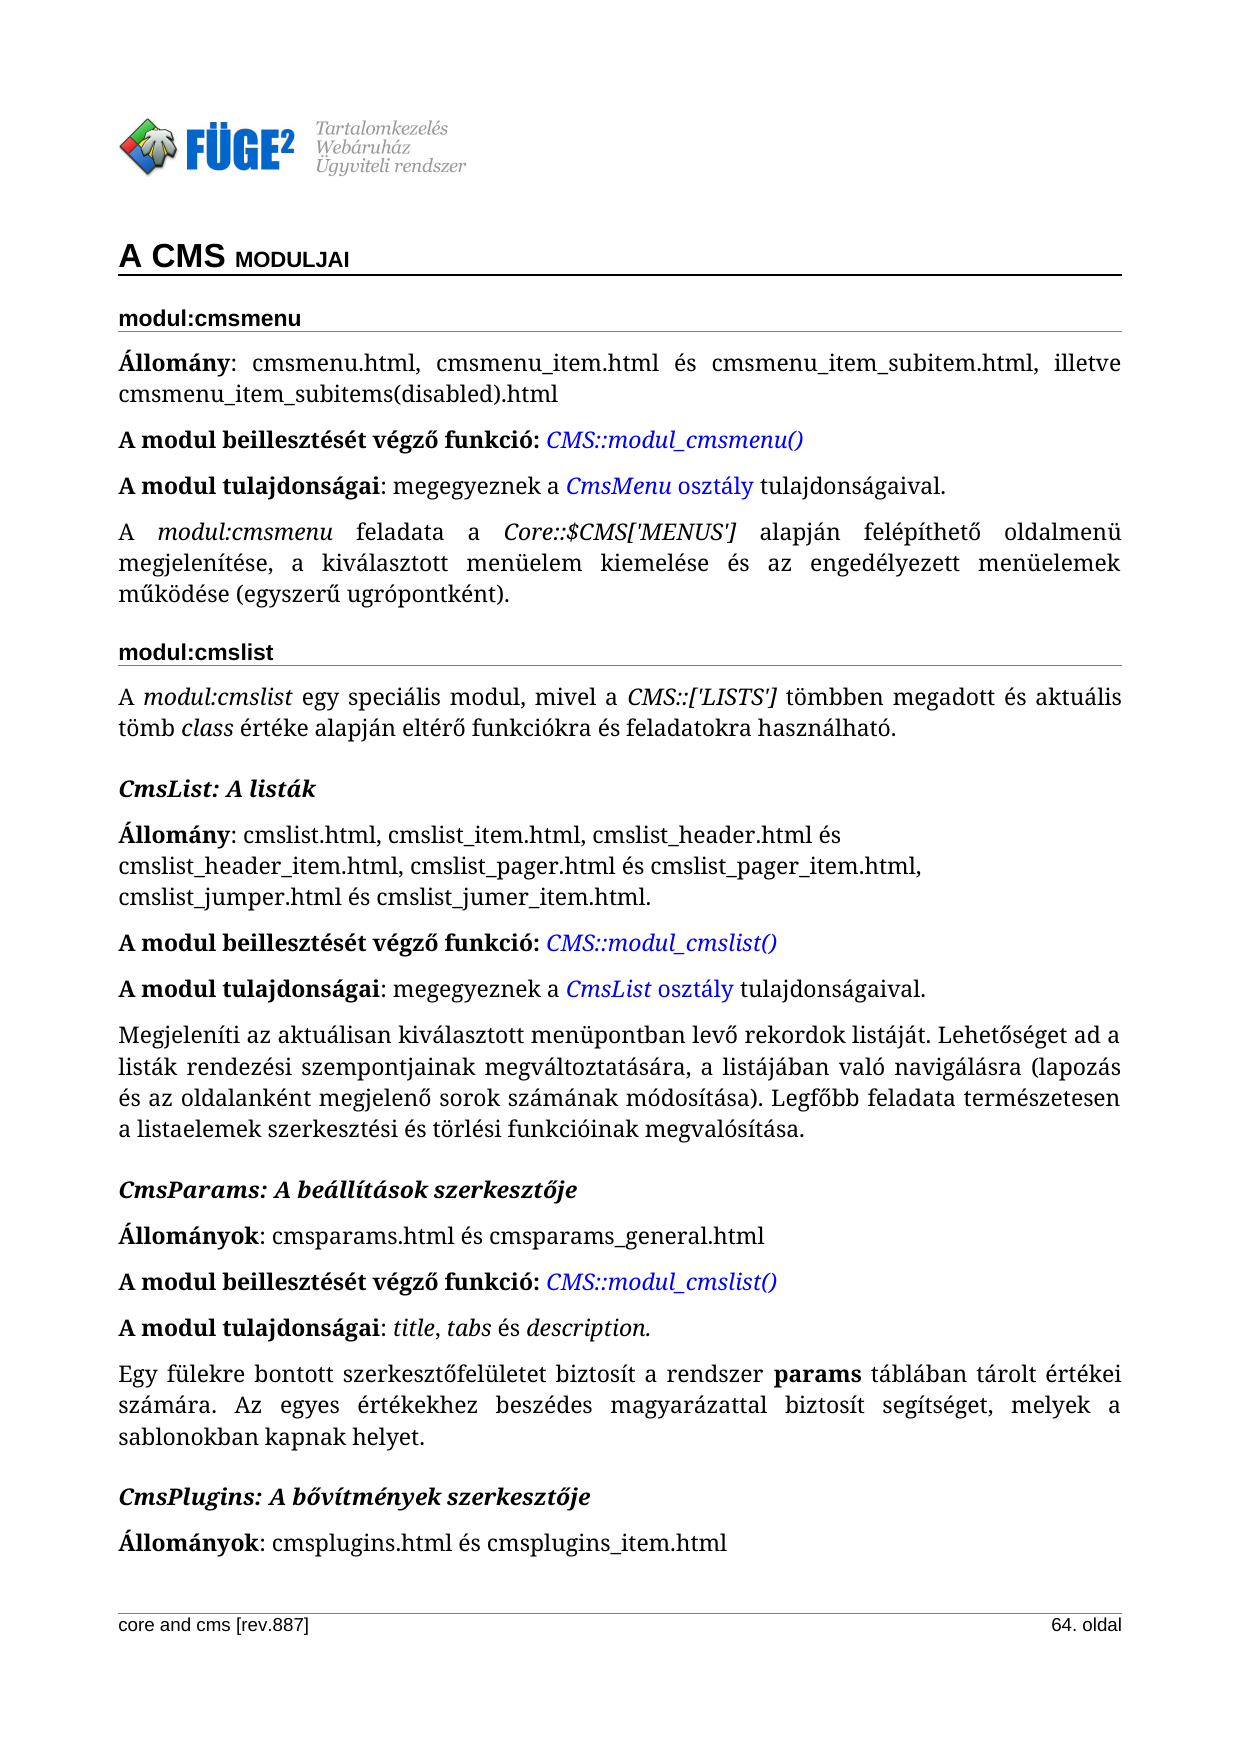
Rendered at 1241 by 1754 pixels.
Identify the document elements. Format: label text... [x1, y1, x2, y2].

text A modul tulajdonságai: megegyeznek a CmsList osztály tulajdonságaival. [118, 973, 1122, 1004]
text Állomány: cmslist.html, cmslist_item.html, cmslist_header.html és cmslist_header_item.html, cmslist_pager.html és cmslist_pager_item.html, cmslist_jumper.html és cmslist_jumer_item.html. [118, 818, 1122, 912]
text A modul:cmsmenu feladata a Core::$CMS['MENUS'] alapján felépíthető oldalmenü megjelenítése, a kiválasztott menüelem kiemelése és az engedélyezett menüelemek működése (egyszerű ugrópontként). [118, 516, 1122, 609]
text Megjeleníti az aktuálisan kiválasztott menüpontban levő rekordok listáját. Lehetőséget ad a listák rendezési szempontjainak megváltoztatására, a listájában való navigálásra (lapozás és az oldalanként megjelenő sorok számának módosítása). Legfőbb feladata természetesen a listaelemek szerkesztési és törlési funkcióinak megvalósítása. [118, 1019, 1122, 1144]
subtitle modul:cmslist [118, 639, 1122, 665]
text Egy fülekre bontott szerkesztőfelületet biztosít a rendszer params táblában tárolt értékei számára. Az egyes értékekhez beszédes magyarázattal biztosít segítséget, melyek a sablonokban kapnak helyet. [118, 1358, 1122, 1452]
subtitle CmsList: A listák [118, 772, 1122, 804]
subtitle modul:cmsmenu [118, 305, 1122, 331]
text Állományok: cmsplugins.html és cmsplugins_item.html [118, 1527, 1122, 1558]
text A modul beillesztését végző funkció: CMS::modul_cmsmenu() [118, 424, 1122, 455]
picture [118, 118, 473, 177]
subtitle A CMS moduljai [118, 236, 1122, 274]
text A modul:cmslist egy speciális modul, mivel a CMS::['LISTS'] tömbben megadott és aktuális tömb class értéke alapján eltérő funkciókra és feladatokra használható. [118, 680, 1122, 743]
subtitle CmsParams: A beállítások szerkesztője [118, 1174, 1122, 1205]
text A modul beillesztését végző funkció: CMS::modul_cmslist() [118, 1266, 1122, 1297]
text Állományok: cmsparams.html és cmsparams_general.html [118, 1220, 1122, 1251]
text A modul tulajdonságai: megegyeznek a CmsMenu osztály tulajdonságaival. [118, 470, 1122, 501]
subtitle CmsPlugins: A bővítmények szerkesztője [118, 1481, 1122, 1512]
text Állomány: cmsmenu.html, cmsmenu_item.html és cmsmenu_item_subitem.html, illetve cmsmenu_item_subitems(disabled).html [118, 346, 1122, 409]
text A modul tulajdonságai: title, tabs és description. [118, 1312, 1122, 1343]
text A modul beillesztését végző funkció: CMS::modul_cmslist() [118, 927, 1122, 958]
